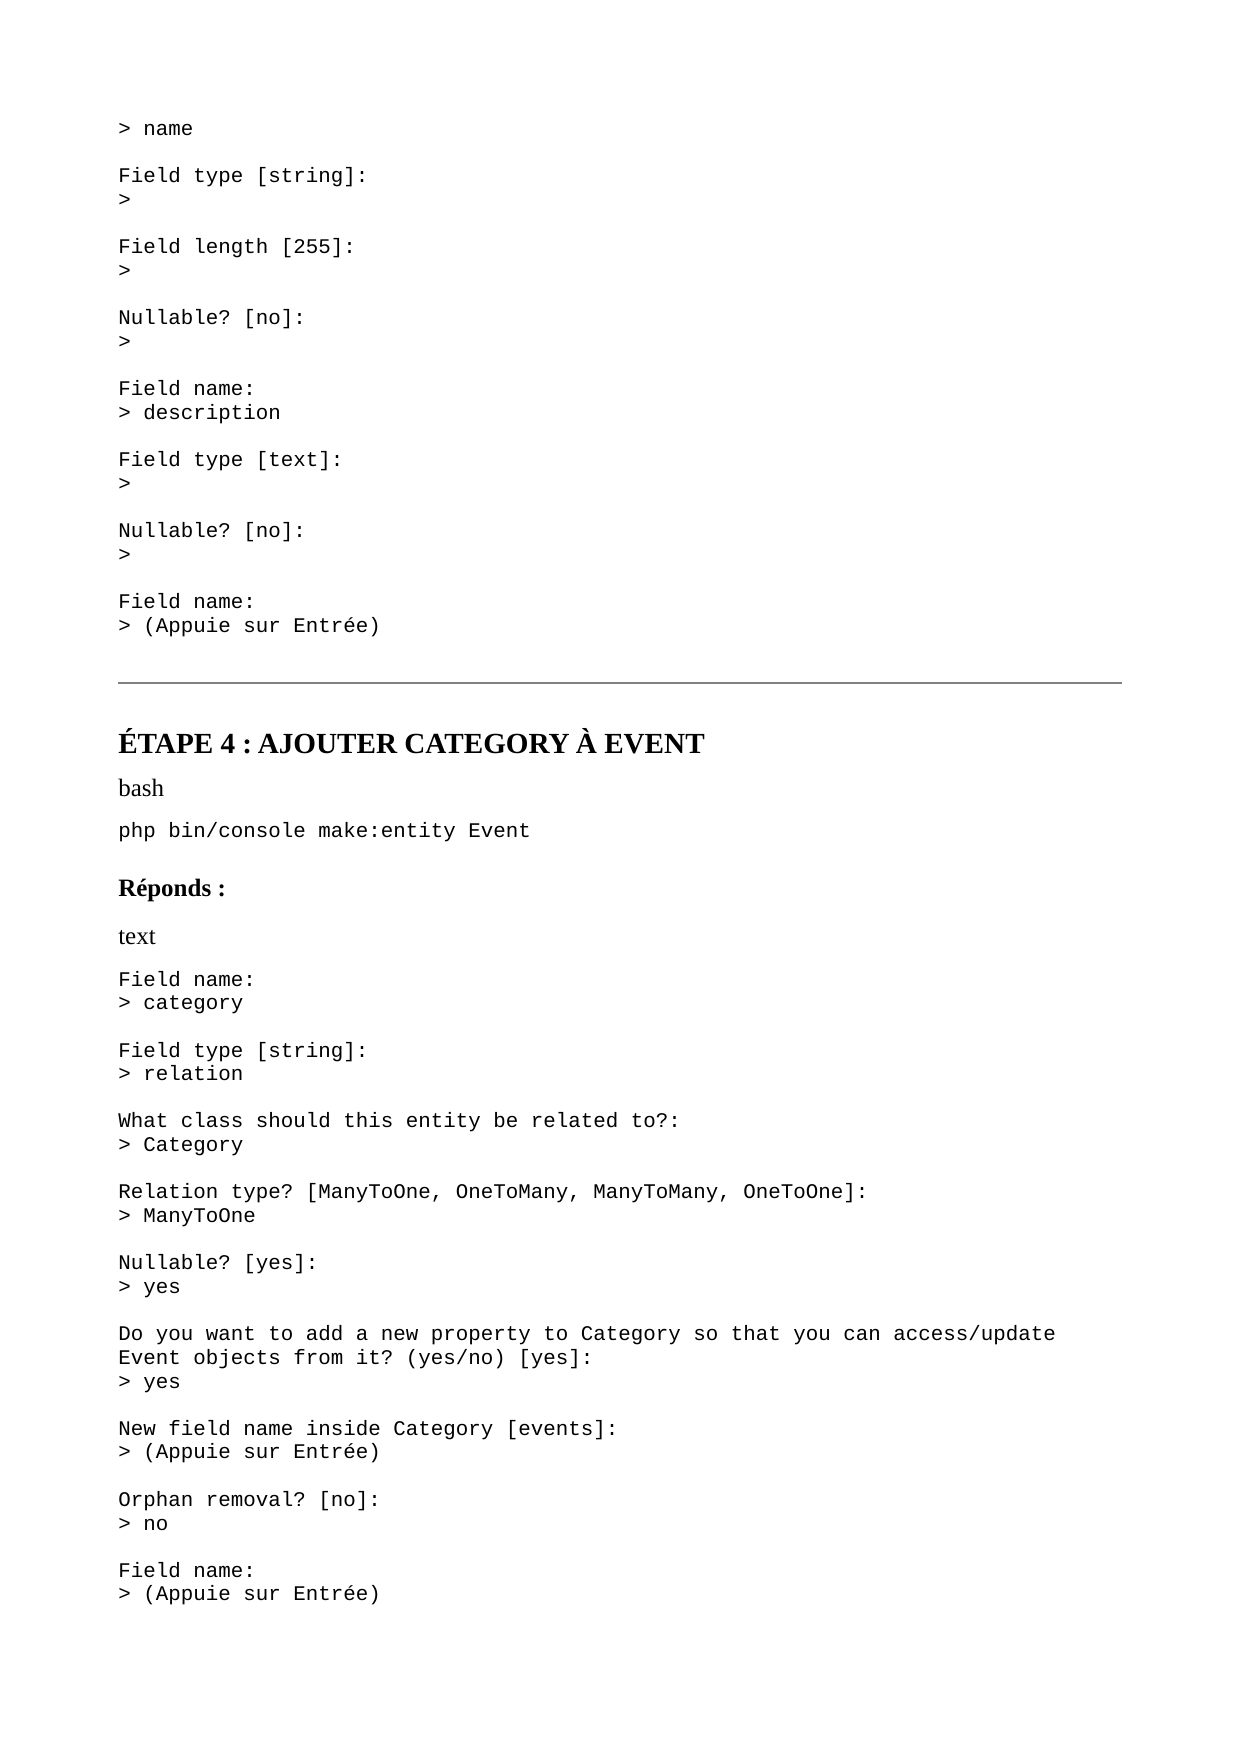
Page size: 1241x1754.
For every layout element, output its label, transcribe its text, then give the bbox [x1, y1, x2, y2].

text Nullable? [no]: [118, 520, 1122, 544]
text Field type [text]: [118, 449, 1122, 473]
text Field name: [118, 1560, 1122, 1583]
text > name [118, 118, 1122, 142]
text Field type [string]: [118, 165, 1122, 189]
text > [118, 331, 1122, 354]
text > ManyToOne [118, 1205, 1122, 1229]
text > category [118, 992, 1122, 1016]
text > (Appuie sur Entrée) [118, 615, 1122, 638]
text > Category [118, 1134, 1122, 1158]
subtitle ÉTAPE 4 : AJOUTER CATEGORY À EVENT [118, 727, 1122, 760]
text Field type [string]: [118, 1039, 1122, 1063]
text > [118, 544, 1122, 567]
text php bin/console make:entity Event [118, 820, 1122, 844]
text > (Appuie sur Entrée) [118, 1583, 1122, 1607]
text > no [118, 1512, 1122, 1536]
text text [118, 921, 1122, 950]
text > (Appuie sur Entrée) [118, 1442, 1122, 1465]
text Nullable? [no]: [118, 307, 1122, 331]
text What class should this entity be related to?: [118, 1111, 1122, 1134]
text Field name: [118, 591, 1122, 615]
text Réponds : [118, 873, 1122, 902]
text > yes [118, 1276, 1122, 1300]
text > [118, 260, 1122, 284]
text Do you want to add a new property to Category so that you can access/update Event objects from it? (yes/no) [yes]: [118, 1323, 1122, 1371]
text > yes [118, 1371, 1122, 1394]
text > relation [118, 1063, 1122, 1087]
text Field name: [118, 969, 1122, 992]
text > description [118, 402, 1122, 426]
text Orphan removal? [no]: [118, 1489, 1122, 1512]
text Nullable? [yes]: [118, 1252, 1122, 1276]
text New field name inside Category [events]: [118, 1418, 1122, 1442]
text Field length [255]: [118, 236, 1122, 260]
text Field name: [118, 378, 1122, 402]
text > [118, 473, 1122, 496]
text bash [118, 773, 1122, 801]
text > [118, 189, 1122, 213]
text Relation type? [ManyToOne, OneToMany, ManyToMany, OneToOne]: [118, 1181, 1122, 1205]
